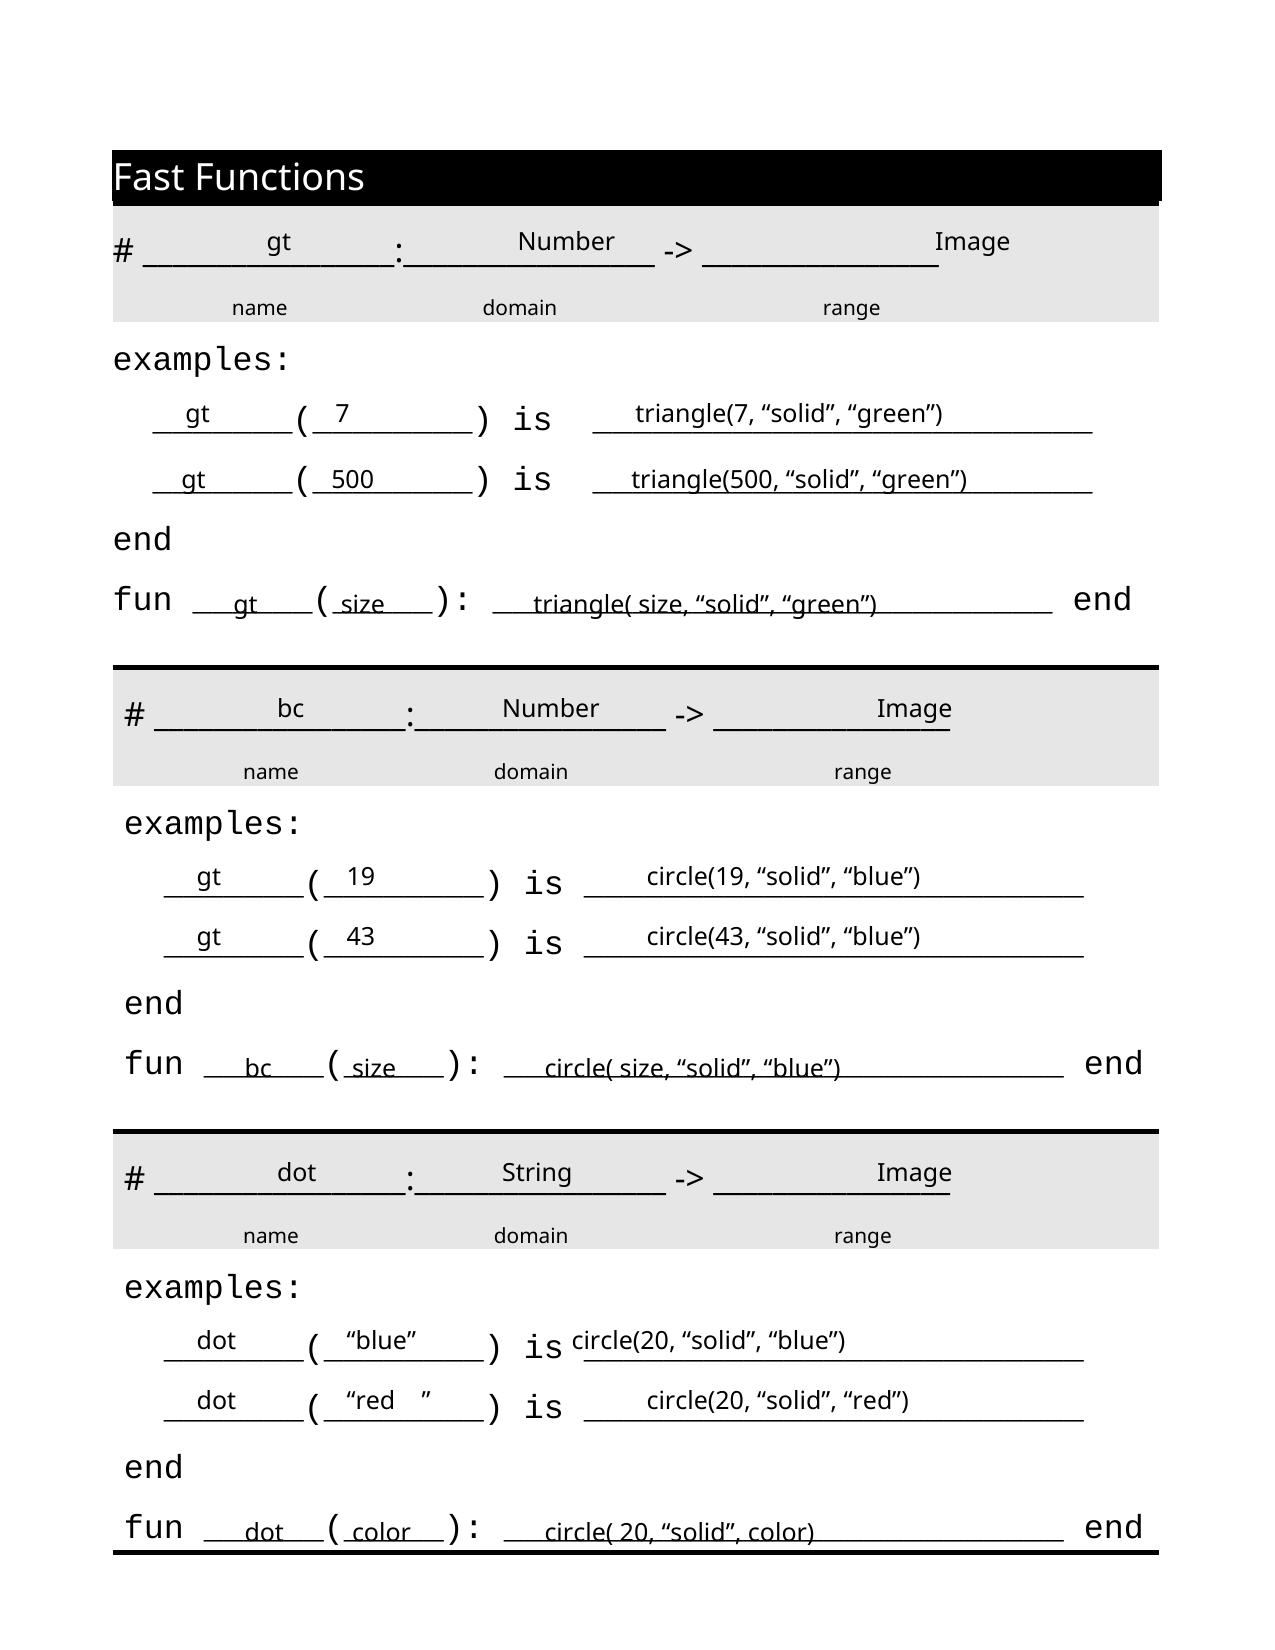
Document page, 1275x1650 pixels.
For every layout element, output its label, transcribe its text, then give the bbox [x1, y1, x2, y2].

table_cell end [113, 966, 1159, 1026]
table_cell _______(________) is _________________________ [113, 906, 1159, 966]
subtitle Fast Functions [112, 150, 1162, 201]
table_cell _______(________) is _________________________ [113, 442, 1159, 502]
table_cell end [113, 1430, 1159, 1489]
table_cell examples: [113, 1250, 1159, 1309]
table_cell _______(________) is _________________________ [113, 382, 1159, 442]
table_cell _______(________) is _________________________ [113, 846, 1159, 906]
table_cell # _________________:_________________ -> ________________ name domain range [113, 670, 1159, 786]
table_cell _______(________) is _________________________ [113, 1310, 1159, 1369]
table_cell fun ______(_____): ____________________________ end [113, 1026, 1159, 1129]
table_cell _______(________) is _________________________ [113, 1370, 1159, 1429]
table_cell fun ______(_____): ____________________________ end [113, 562, 1159, 665]
table_cell # _________________:_________________ -> ________________ name domain range [113, 1134, 1159, 1249]
table_cell fun ______(_____): ____________________________ end [113, 1490, 1159, 1549]
table_cell examples: [113, 786, 1159, 846]
table_header # _________________:_________________ -> ________________ name domain range [113, 206, 1159, 322]
table_cell examples: [113, 322, 1159, 382]
table_cell end [113, 502, 1159, 562]
